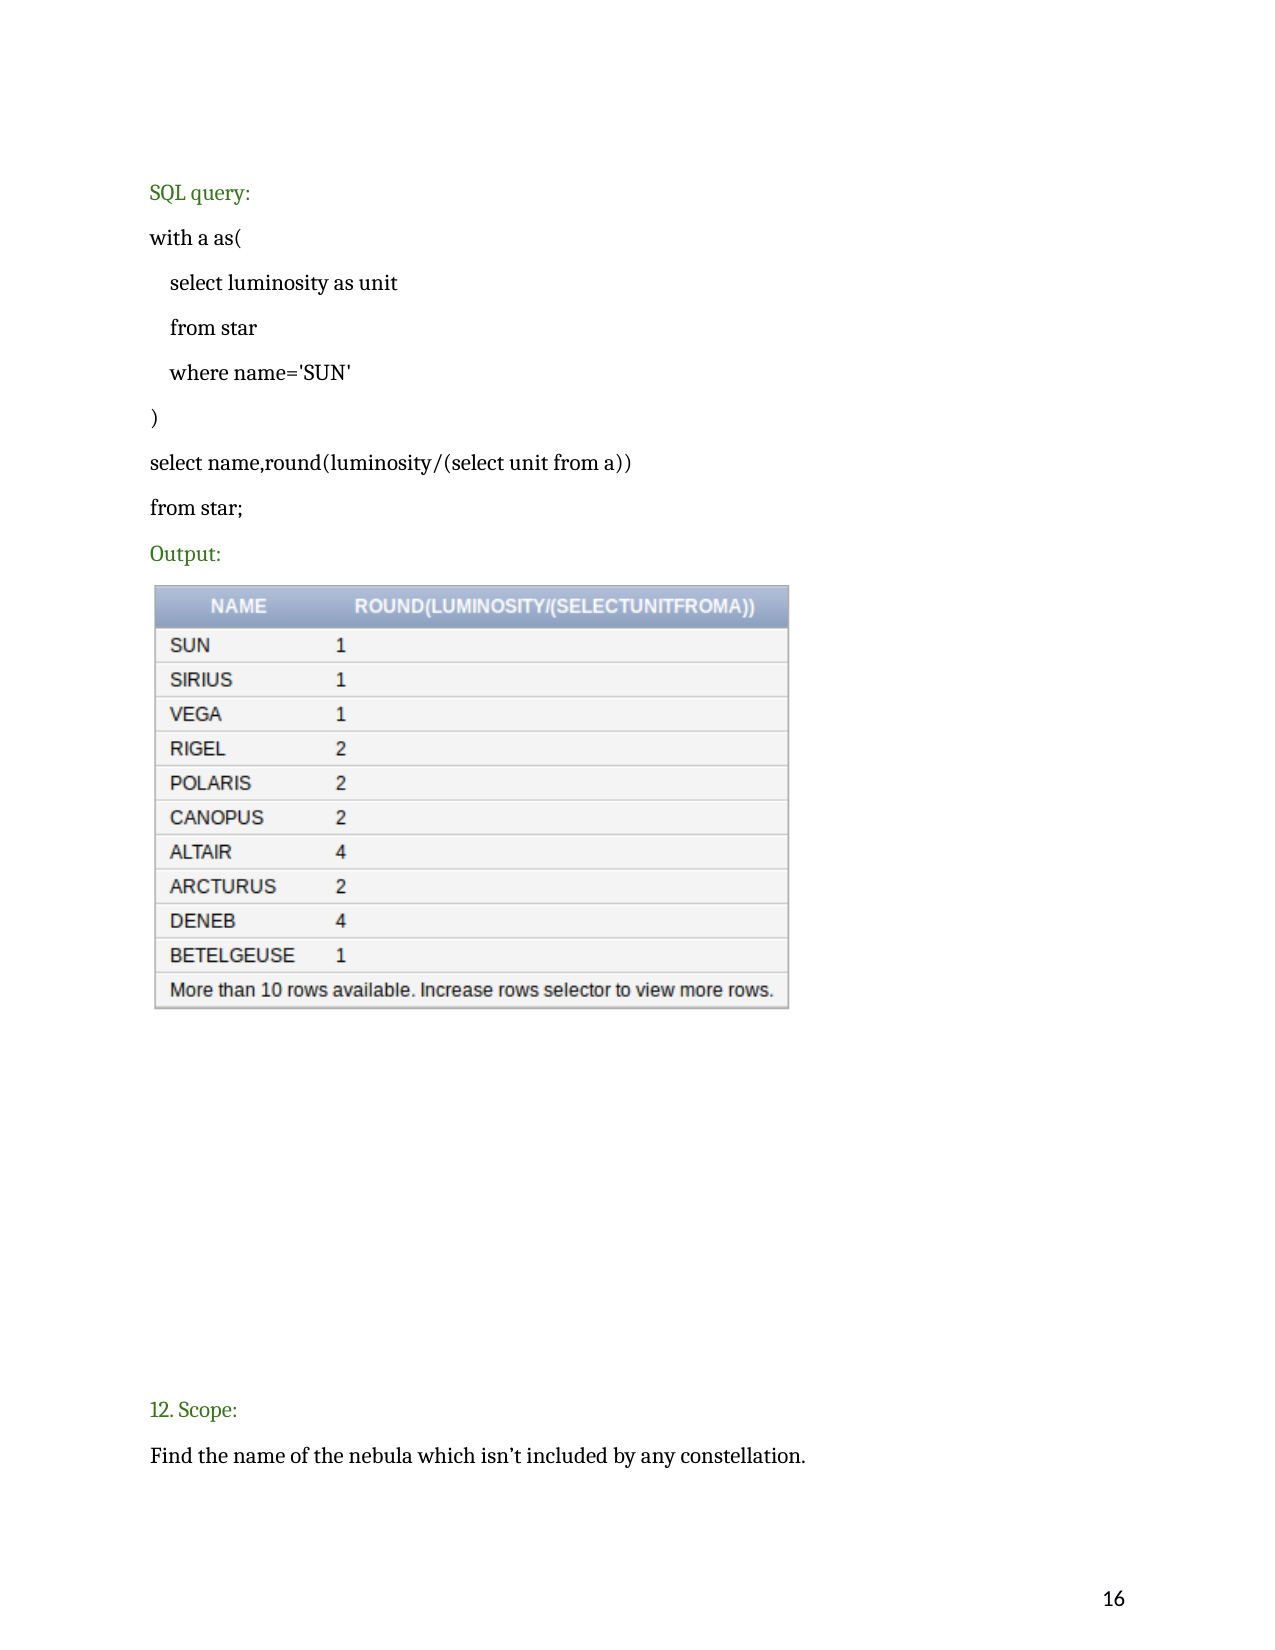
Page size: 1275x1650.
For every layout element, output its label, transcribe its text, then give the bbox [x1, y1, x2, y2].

text ) [150, 405, 1125, 431]
text select name,round(luminosity/(select unit from a)) [150, 450, 1125, 476]
text 12. Scope: [150, 1397, 1125, 1424]
text SQL query: [150, 179, 1125, 206]
text Find the name of the nebula which isn’t included by any constellation. [150, 1442, 1125, 1469]
text select luminosity as unit [150, 270, 1125, 296]
text from star; [150, 495, 1125, 522]
picture [153, 585, 791, 1011]
text Output: [150, 540, 1125, 567]
text with a as( [150, 224, 1125, 251]
text from star [150, 315, 1125, 341]
text where name='SUN' [150, 360, 1125, 386]
